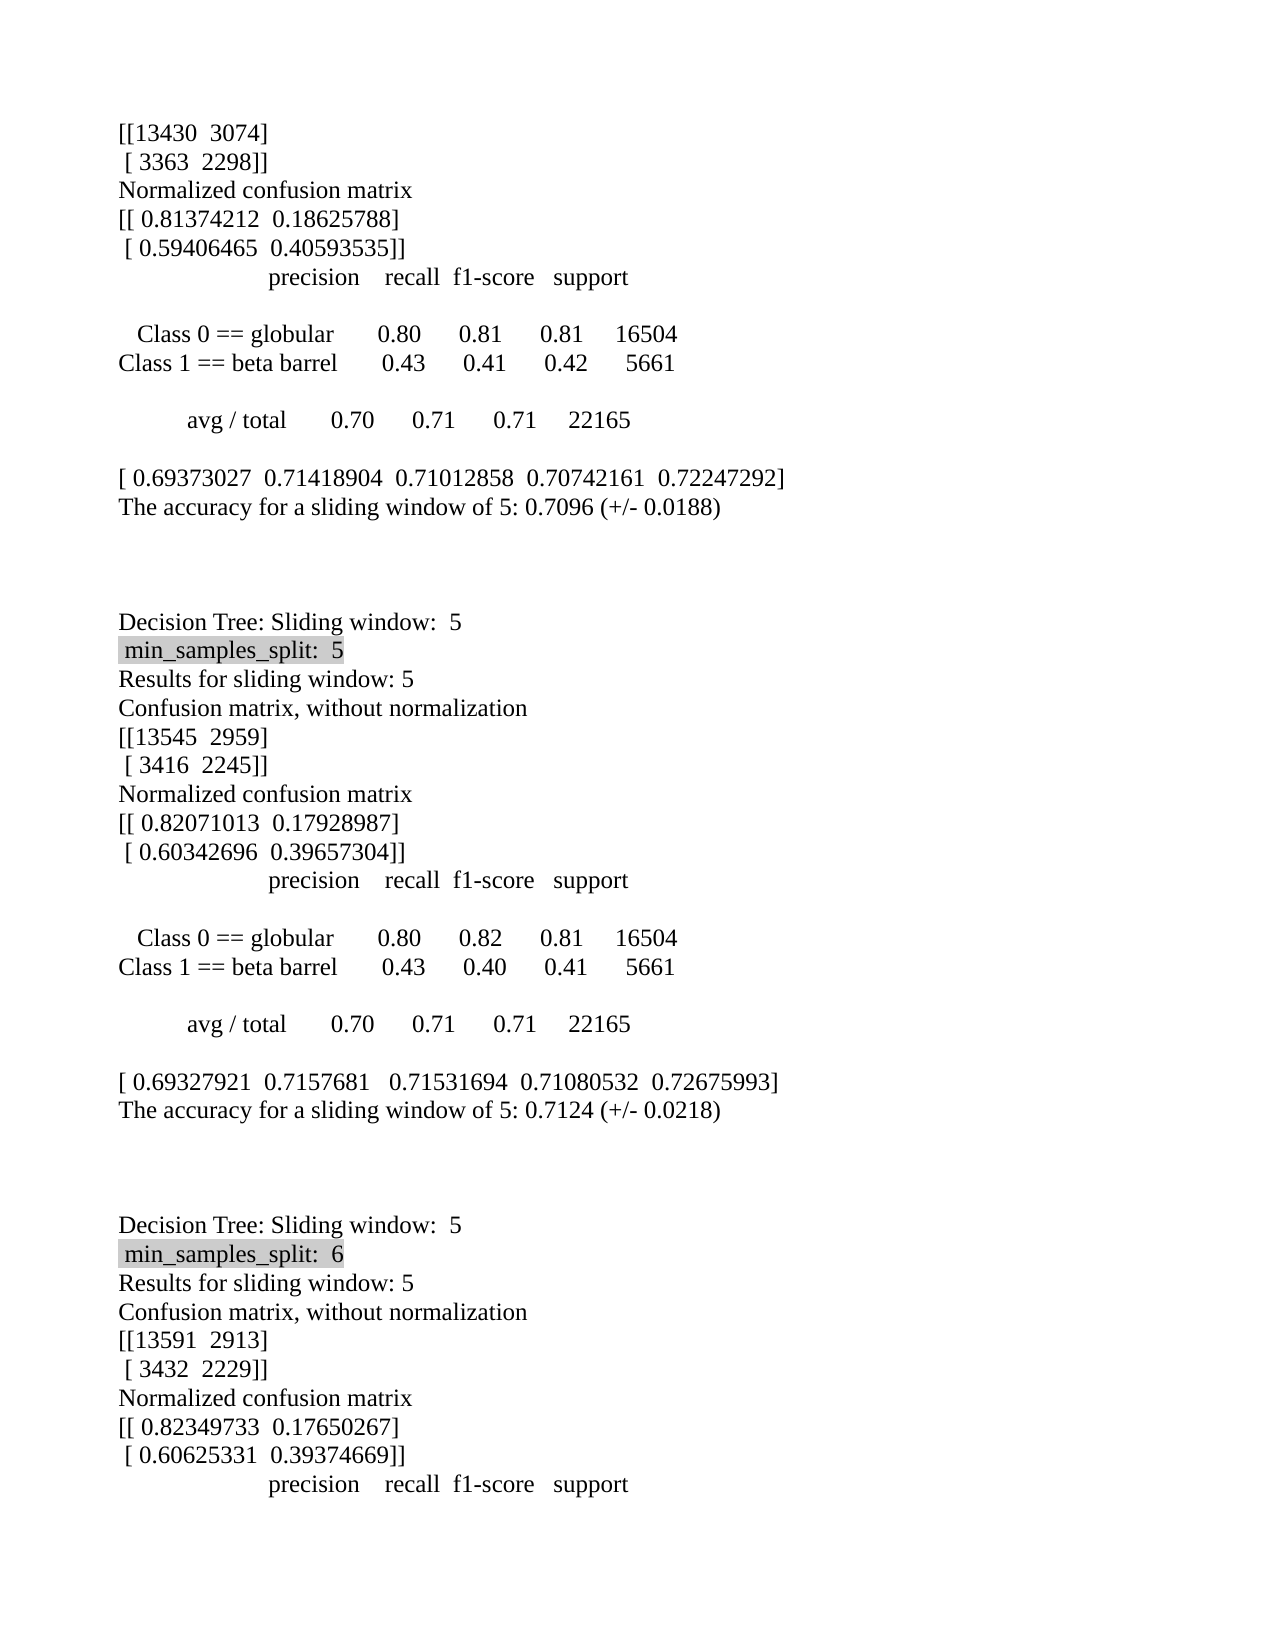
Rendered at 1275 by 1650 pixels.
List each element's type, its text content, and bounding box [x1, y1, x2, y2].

text [ 0.60625331 0.39374669]] [118, 1441, 1157, 1469]
text [[ 0.82349733 0.17650267] [118, 1412, 1157, 1441]
text Normalized confusion matrix [118, 176, 1157, 204]
text The accuracy for a sliding window of 5: 0.7124 (+/- 0.0218) [118, 1096, 1157, 1124]
text [ 3416 2245]] [118, 751, 1157, 779]
text Decision Tree: Sliding window: 5 [118, 1211, 1157, 1239]
text Confusion matrix, without normalization [118, 1297, 1157, 1326]
text Class 0 == globular 0.80 0.82 0.81 16504 [118, 923, 1157, 952]
text [[13591 2913] [118, 1326, 1157, 1354]
text precision recall f1-score support [118, 1469, 1157, 1498]
text [ 3363 2298]] [118, 147, 1157, 176]
text [[ 0.81374212 0.18625788] [118, 204, 1157, 233]
text Class 0 == globular 0.80 0.81 0.81 16504 [118, 319, 1157, 348]
text [[ 0.82071013 0.17928987] [118, 808, 1157, 837]
text [ 3432 2229]] [118, 1354, 1157, 1383]
text avg / total 0.70 0.71 0.71 22165 [118, 1009, 1157, 1038]
text precision recall f1-score support [118, 866, 1157, 894]
text [ 0.59406465 0.40593535]] [118, 233, 1157, 262]
text Results for sliding window: 5 [118, 1268, 1157, 1297]
text Normalized confusion matrix [118, 1383, 1157, 1412]
text Results for sliding window: 5 [118, 664, 1157, 693]
text The accuracy for a sliding window of 5: 0.7096 (+/- 0.0188) [118, 492, 1157, 521]
text [[13545 2959] [118, 722, 1157, 751]
text min_samples_split: 5 [118, 636, 1157, 664]
text avg / total 0.70 0.71 0.71 22165 [118, 406, 1157, 434]
text [ 0.69373027 0.71418904 0.71012858 0.70742161 0.72247292] [118, 463, 1157, 492]
text Class 1 == beta barrel 0.43 0.40 0.41 5661 [118, 952, 1157, 981]
text Normalized confusion matrix [118, 779, 1157, 808]
text min_samples_split: 6 [118, 1239, 1157, 1268]
text Class 1 == beta barrel 0.43 0.41 0.42 5661 [118, 348, 1157, 377]
text [[13430 3074] [118, 118, 1157, 147]
text [ 0.69327921 0.7157681 0.71531694 0.71080532 0.72675993] [118, 1067, 1157, 1096]
text Decision Tree: Sliding window: 5 [118, 607, 1157, 636]
text precision recall f1-score support [118, 262, 1157, 291]
text Confusion matrix, without normalization [118, 693, 1157, 722]
text [ 0.60342696 0.39657304]] [118, 837, 1157, 866]
